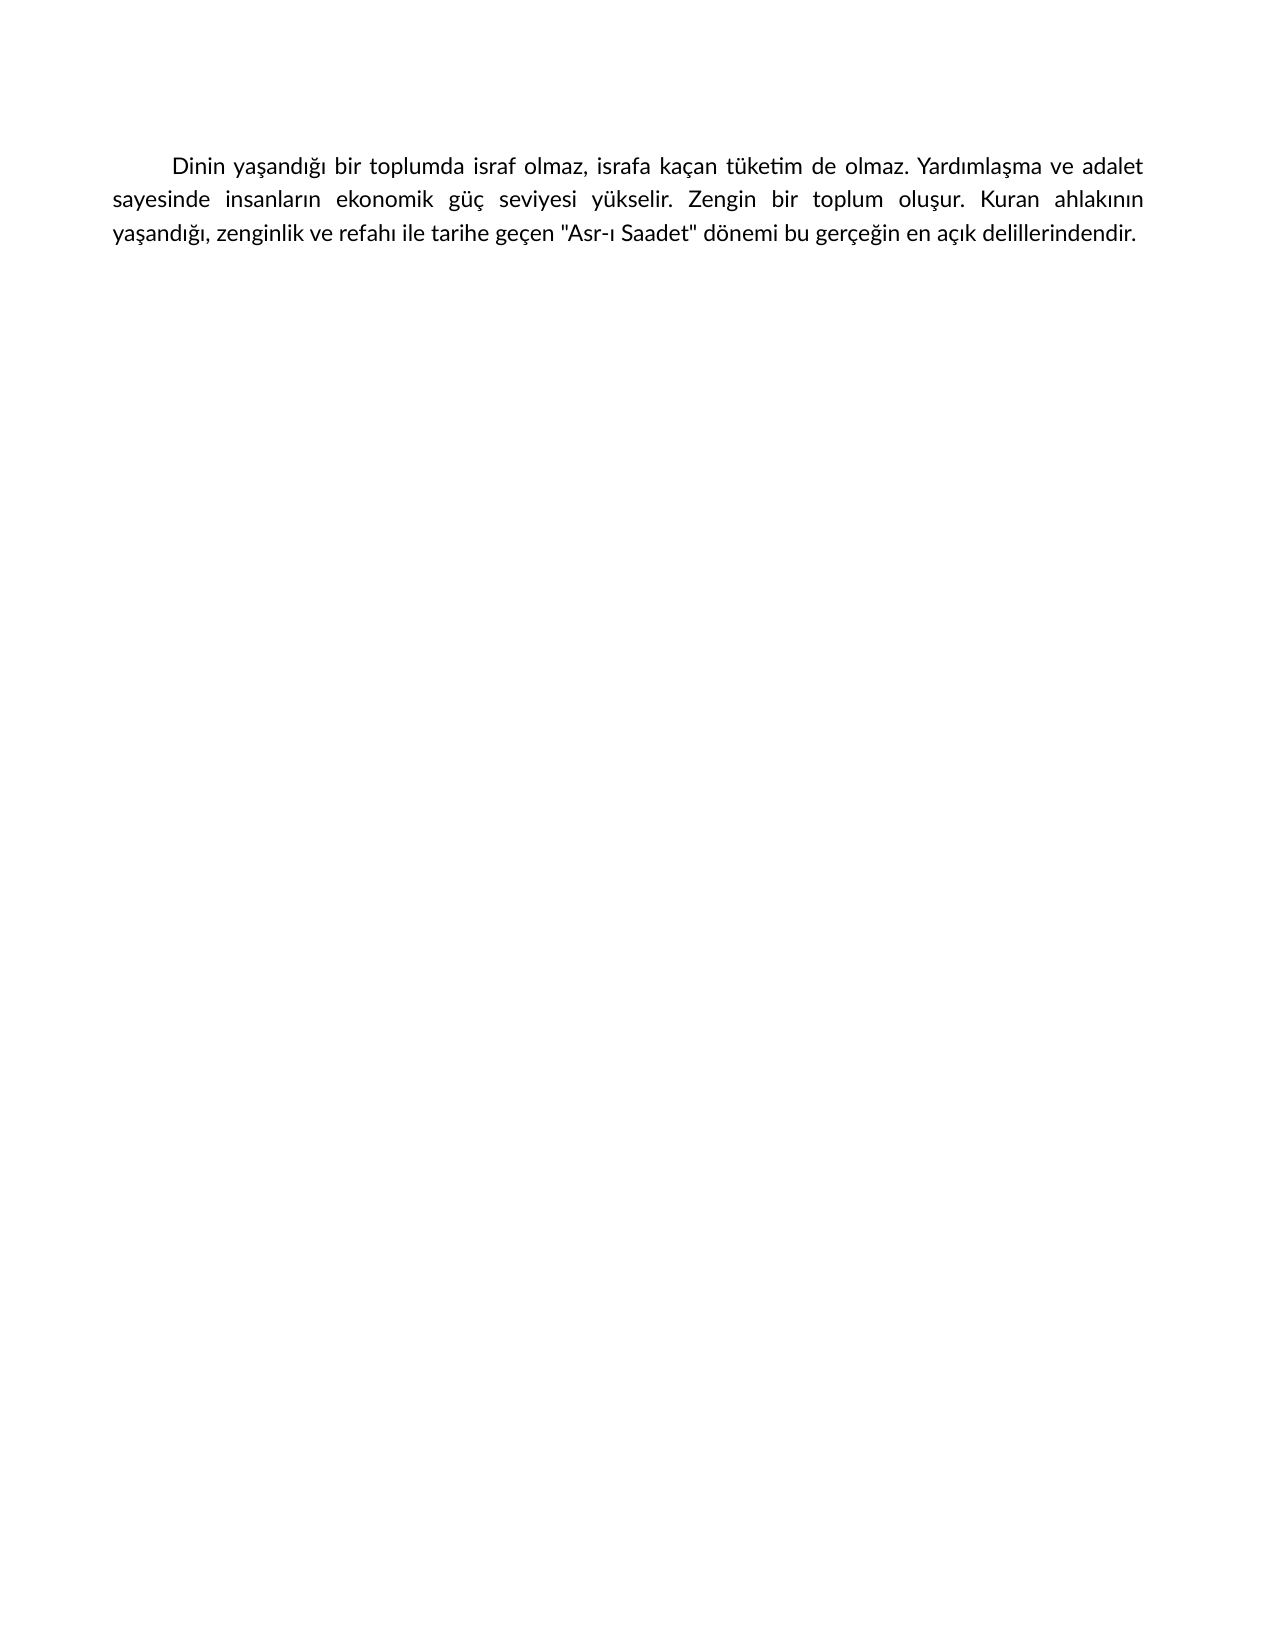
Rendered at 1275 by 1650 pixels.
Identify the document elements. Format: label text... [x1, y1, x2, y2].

text Dinin yaşandığı bir toplumda israf olmaz, israfa kaçan tüketim de olmaz. Yardımlaşma ve adalet sayesinde insanların ekonomik güç seviyesi yükselir. Zengin bir toplum oluşur. Kuran ahlakının yaşandığı, zenginlik ve refahı ile tarihe geçen "Asr-ı Saadet" dönemi bu gerçeğin en açık delillerindendir. [112, 148, 1145, 248]
